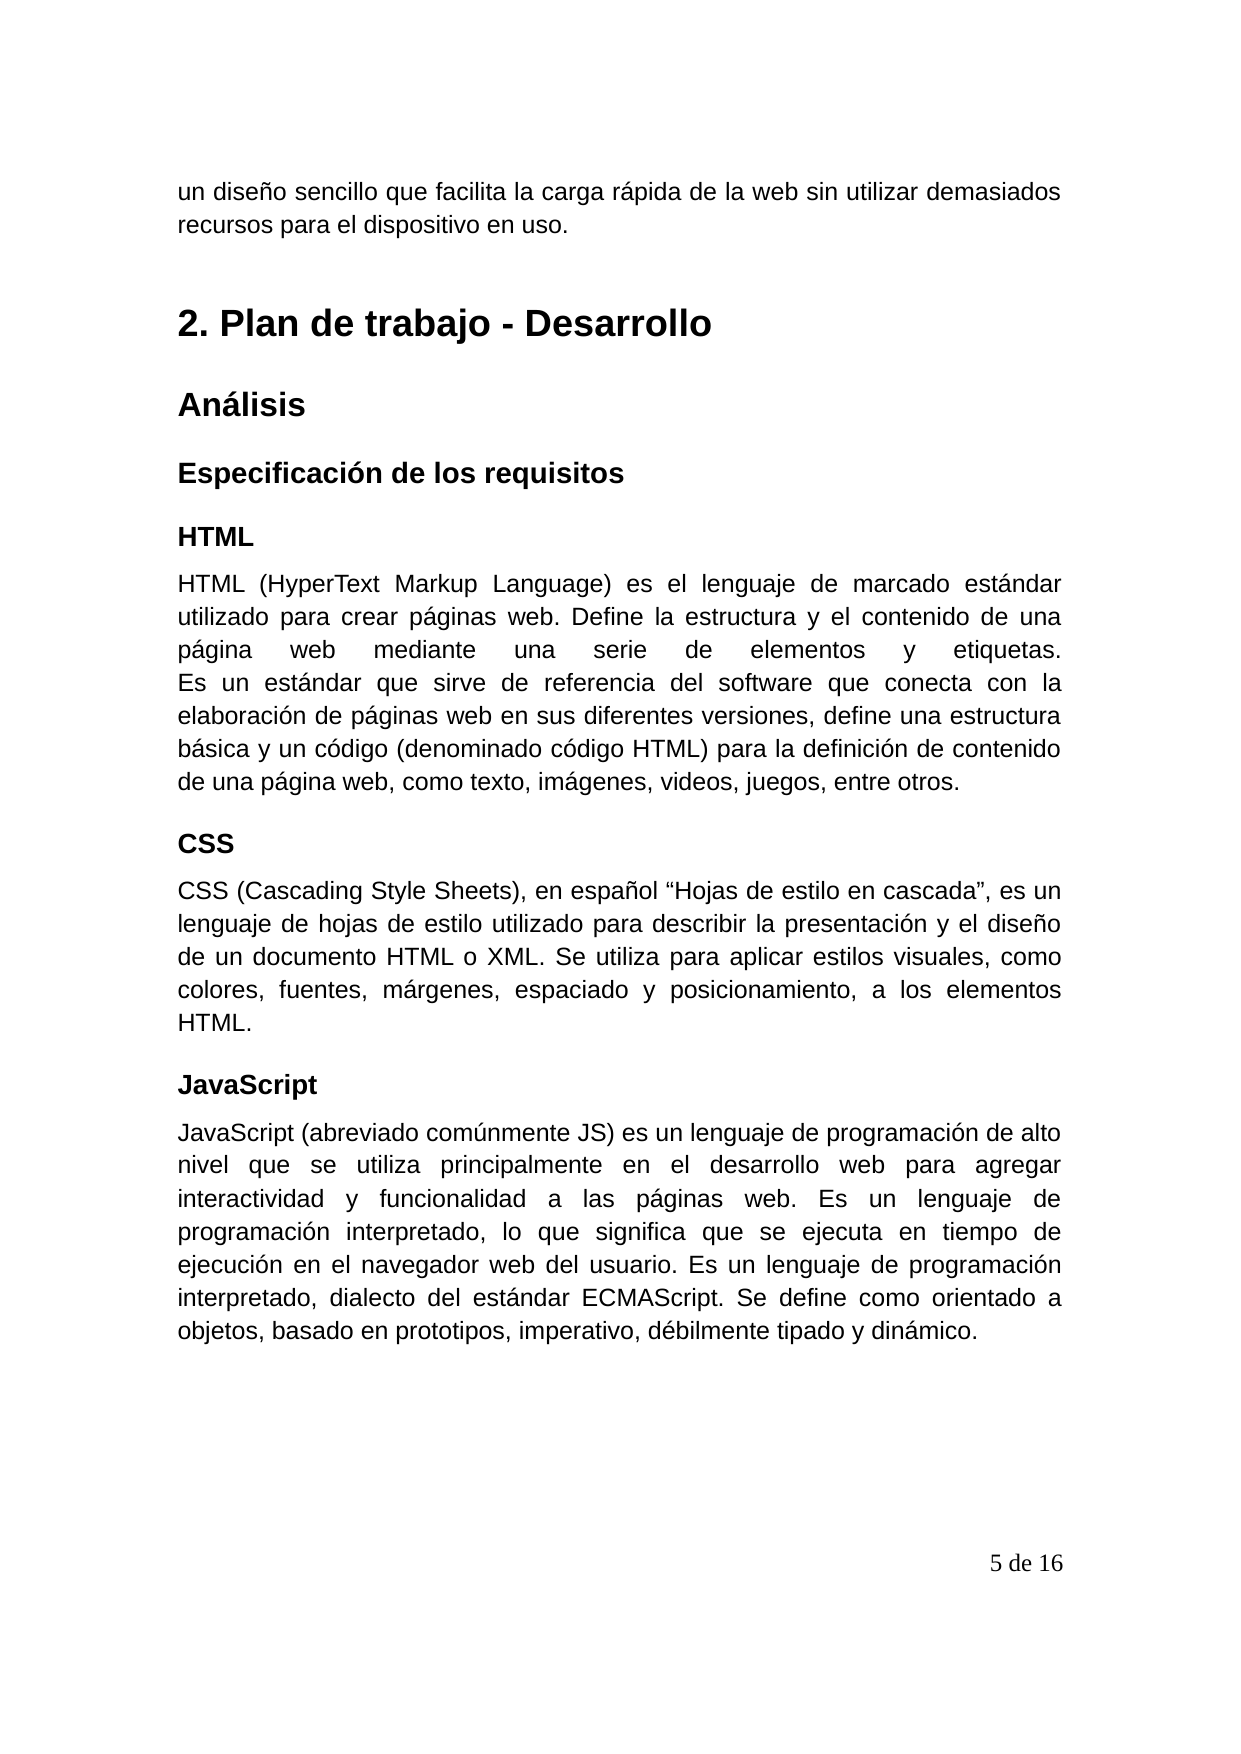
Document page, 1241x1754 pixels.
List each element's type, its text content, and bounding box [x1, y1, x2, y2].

subtitle JavaScript [177, 1068, 1063, 1100]
subtitle 2. Plan de trabajo - Desarrollo [177, 301, 1063, 345]
text HTML (HyperText Markup Language) es el lenguaje de marcado estándar utilizado para crear páginas web. Define la estructura y el contenido de una página web mediante una serie de elementos y etiquetas. Es un estándar que sirve de referencia del software que conecta con la elaboración de páginas web en sus diferentes versiones, define una estructura básica y un código (denominado código HTML) para la definición de contenido de una página web, como texto, imágenes, videos, juegos, entre otros. [177, 569, 1063, 796]
subtitle Especificación de los requisitos [177, 456, 1063, 490]
subtitle CSS [177, 827, 1063, 859]
text CSS (Cascading Style Sheets), en español “Hojas de estilo en cascada”, es un lenguaje de hojas de estilo utilizado para describir la presentación y el diseño de un documento HTML o XML. Se utiliza para aplicar estilos visuales, como colores, fuentes, márgenes, espaciado y posicionamiento, a los elementos HTML. [177, 876, 1063, 1037]
text un diseño sencillo que facilita la carga rápida de la web sin utilizar demasiados recursos para el dispositivo en uso. [177, 177, 1063, 239]
subtitle Análisis [177, 385, 1063, 423]
text JavaScript (abreviado comúnmente JS) es un lenguaje de programación de alto nivel que se utiliza principalmente en el desarrollo web para agregar interactividad y funcionalidad a las páginas web. Es un lenguaje de programación interpretado, lo que significa que se ejecuta en tiempo de ejecución en el navegador web del usuario. Es un lenguaje de programación interpretado, dialecto del estándar ECMAScript. Se define como orientado a objetos, basado en prototipos, imperativo, débilmente tipado y dinámico. [177, 1117, 1063, 1344]
subtitle HTML [177, 520, 1063, 552]
